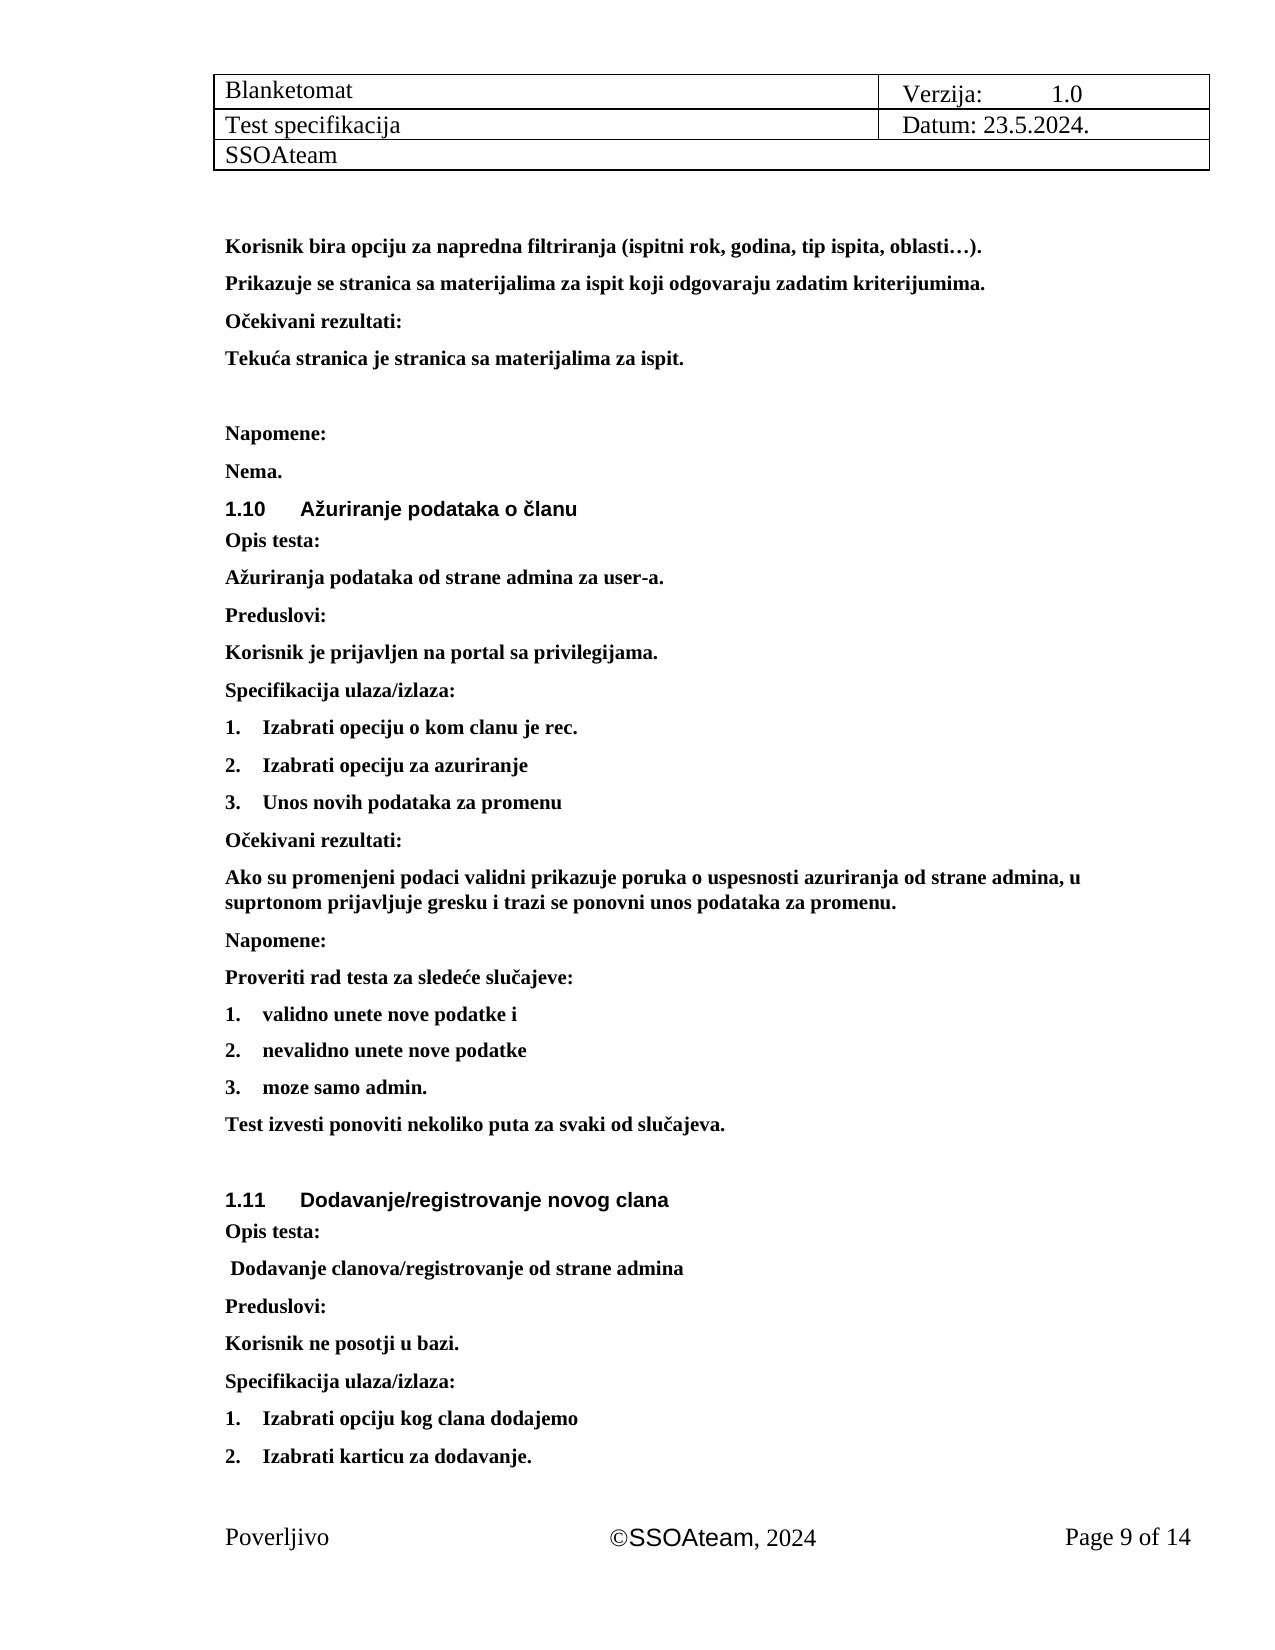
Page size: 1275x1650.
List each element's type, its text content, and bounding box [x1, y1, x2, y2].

list Izabrati opeciju za azuriranje [225, 752, 1125, 777]
text Napomene: [225, 420, 1125, 445]
text Preduslovi: [225, 1293, 1125, 1318]
list nevalidno unete nove podatke [225, 1038, 1125, 1062]
text Opis testa: [225, 1218, 1125, 1243]
text Specifikacija ulaza/izlaza: [225, 677, 1125, 702]
text Korisnik bira opciju za napredna filtriranja (ispitni rok, godina, tip ispita, oblasti…). [225, 233, 1125, 258]
subtitle Dodavanje/registrovanje novog clana [225, 1186, 1125, 1211]
subtitle Ažuriranje podataka o članu [225, 495, 1125, 520]
text Specifikacija ulaza/izlaza: [225, 1368, 1125, 1393]
list Izabrati karticu za dodavanje. [225, 1443, 1125, 1468]
text Preduslovi: [225, 602, 1125, 627]
text Očekivani rezultati: [225, 308, 1125, 333]
list Izabrati opeciju o kom clanu je rec. [225, 714, 1125, 739]
text Test izvesti ponoviti nekoliko puta za svaki od slučajeva. [225, 1111, 1125, 1136]
text Korisnik ne posotji u bazi. [225, 1330, 1125, 1355]
text Očekivani rezultati: [225, 827, 1125, 852]
text Dodavanje clanova/registrovanje od strane admina [225, 1255, 1125, 1280]
list moze samo admin. [225, 1075, 1125, 1099]
list Izabrati opciju kog clana dodajemo [225, 1405, 1125, 1430]
text Prikazuje se stranica sa materijalima za ispit koji odgovaraju zadatim kriterijumima. [225, 270, 1125, 295]
text Korisnik je prijavljen na portal sa privilegijama. [225, 639, 1125, 664]
text Tekuća stranica je stranica sa materijalima za ispit. [225, 345, 1125, 370]
list Unos novih podataka za promenu [225, 789, 1125, 814]
text Opis testa: [225, 527, 1125, 552]
list validno unete nove podatke i [225, 1002, 1125, 1026]
text Ažuriranja podataka od strane admina za user-a. [225, 564, 1125, 589]
text Proveriti rad testa za sledeće slučajeve: [225, 964, 1125, 989]
text Napomene: [225, 927, 1125, 952]
text Nema. [225, 458, 1125, 483]
text Ako su promenjeni podaci validni prikazuje poruka o uspesnosti azuriranja od strane admina, u suprtonom prijavljuje gresku i trazi se ponovni unos podataka za promenu. [225, 864, 1125, 914]
